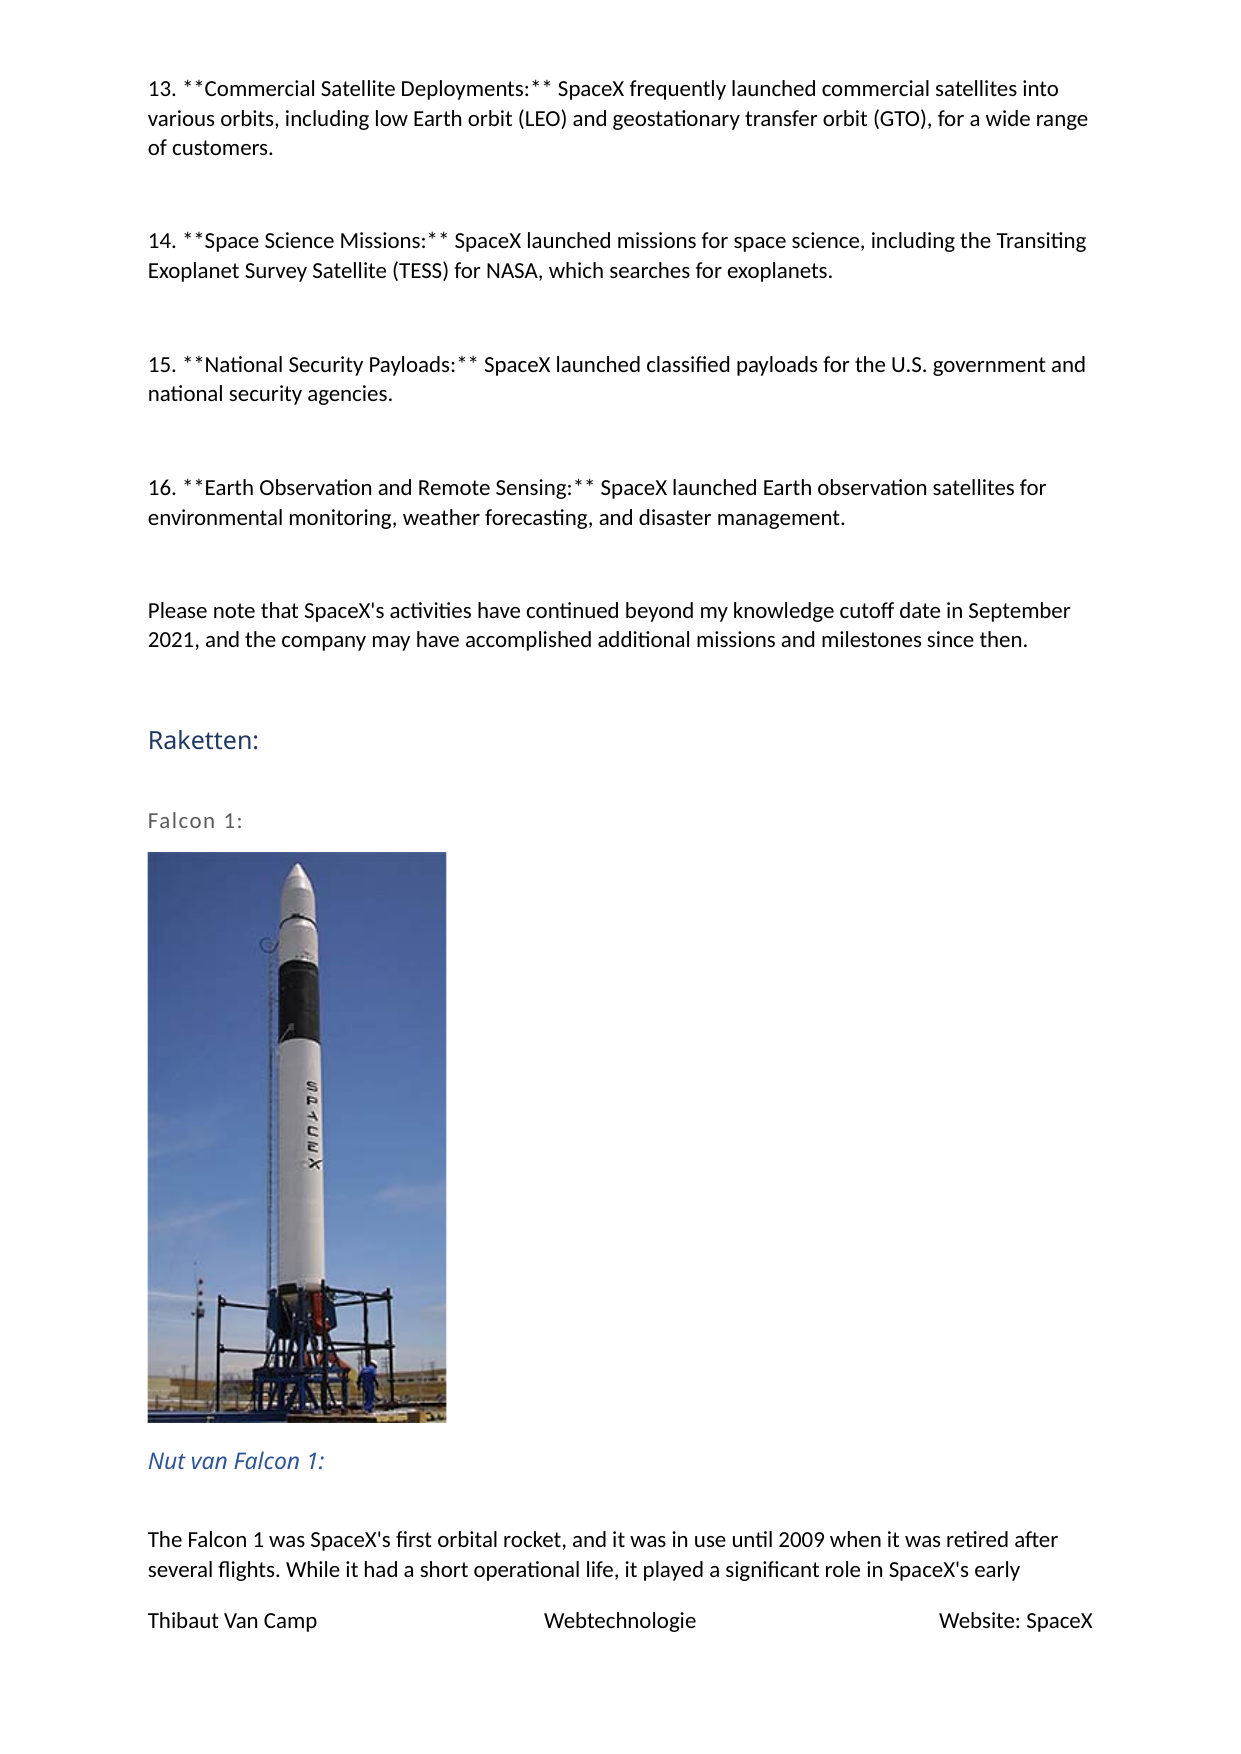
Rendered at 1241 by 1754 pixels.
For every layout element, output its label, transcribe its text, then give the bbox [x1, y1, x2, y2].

subtitle Nut van Falcon 1: [148, 1445, 1093, 1476]
subtitle Raketten: [148, 723, 1093, 757]
text Please note that SpaceX's activities have continued beyond my knowledge cutoff date in September 2021, and the company may have accomplished additional missions and milestones since then. [148, 596, 1093, 654]
text 15. **National Security Payloads:** SpaceX launched classified payloads for the U.S. government and national security agencies. [148, 350, 1093, 408]
text The Falcon 1 was SpaceX's first orbital rocket, and it was in use until 2009 when it was retired after several flights. While it had a short operational life, it played a significant role in SpaceX's early [148, 1525, 1093, 1583]
text 16. **Earth Observation and Remote Sensing:** SpaceX launched Earth observation satellites for environmental monitoring, weather forecasting, and disaster management. [148, 473, 1093, 531]
text 13. **Commercial Satellite Deployments:** SpaceX frequently launched commercial satellites into various orbits, including low Earth orbit (LEO) and geostationary transfer orbit (GTO), for a wide range of customers. [148, 74, 1093, 162]
text Falcon 1: [148, 806, 1093, 834]
text 14. **Space Science Missions:** SpaceX launched missions for space science, including the Transiting Exoplanet Survey Satellite (TESS) for NASA, which searches for exoplanets. [148, 227, 1093, 284]
